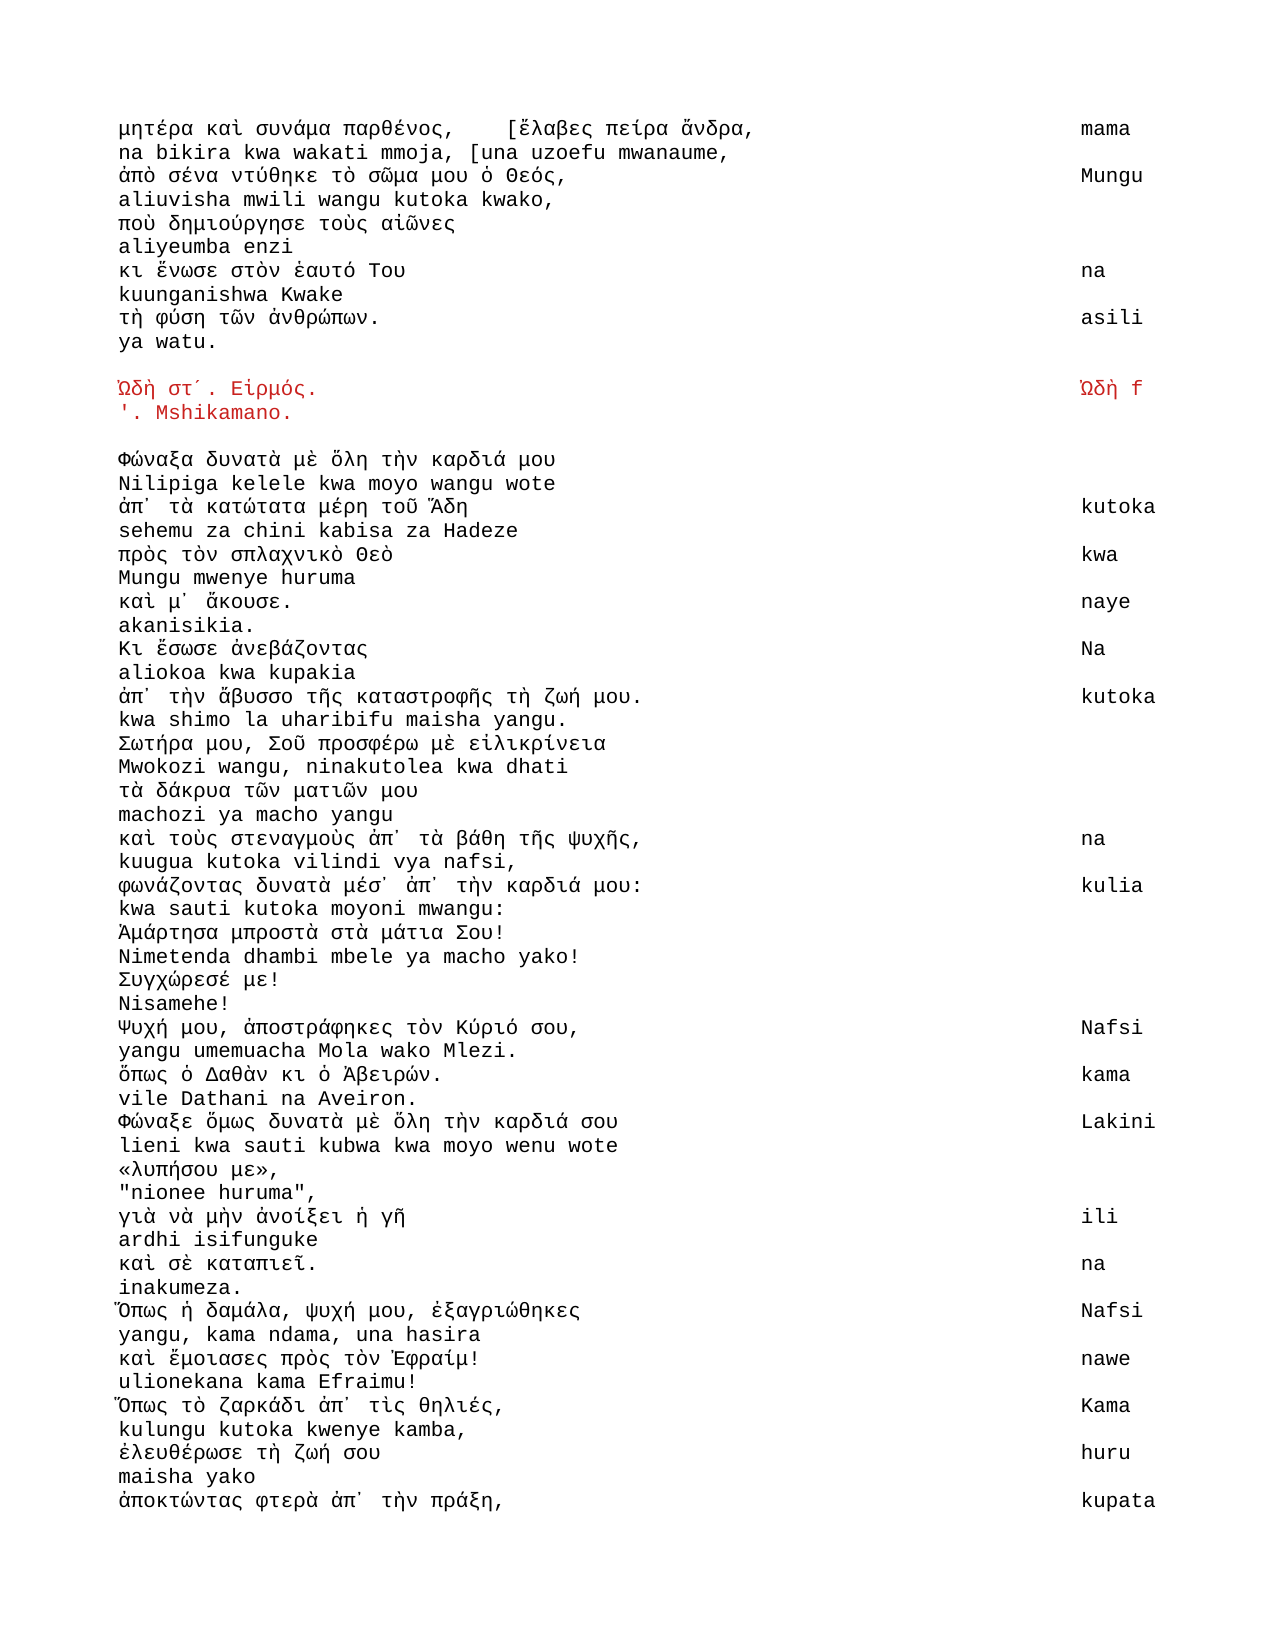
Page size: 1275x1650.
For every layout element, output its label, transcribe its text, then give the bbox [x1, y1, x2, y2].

text Συγχώρεσέ με! Nisamehe! [118, 969, 1157, 1017]
text «λυπήσου με», "nionee huruma", [118, 1158, 1157, 1206]
text Ἁμάρτησα μπροστὰ στὰ μάτια Σου! Nimetenda dhambi mbele ya macho yako! [118, 922, 1157, 969]
text μητέρα καὶ συνάμα παρθένος, [ἔλαβες πείρα ἄνδρα, mama na bikira kwa wakati mmoja, [una uzoefu mwanaume, [118, 118, 1157, 165]
text Κι ἔσωσε ἀνεβάζοντας Na aliokoa kwa kupakia [118, 638, 1157, 686]
text καὶ μ᾿ ἄκουσε. naye akanisikia. [118, 591, 1157, 638]
text ὅπως ὁ Δαθὰν κι ὁ Ἀβειρών. kama vile Dathani na Aveiron. [118, 1064, 1157, 1111]
text κι ἕνωσε στὸν ἑαυτό Του na kuunganishwa Kwake [118, 260, 1157, 307]
text πρὸς τὸν σπλαχνικὸ Θεὸ kwa Mungu mwenye huruma [118, 544, 1157, 591]
text ἀπ᾿ τὴν ἄβυσσο τῆς καταστροφῆς τὴ ζωή μου. kutoka kwa shimo la uharibifu maisha yangu. [118, 686, 1157, 733]
text καὶ τοὺς στεναγμοὺς ἀπ᾿ τὰ βάθη τῆς ψυχῆς, na kuugua kutoka vilindi vya nafsi, [118, 827, 1157, 875]
text ἀπὸ σένα ντύθηκε τὸ σῶμα μου ὁ Θεός, Mungu aliuvisha mwili wangu kutoka kwako, [118, 165, 1157, 213]
text Φώναξε ὅμως δυνατὰ μὲ ὅλη τὴν καρδιά σου Lakini lieni kwa sauti kubwa kwa moyo wenu wote [118, 1111, 1157, 1158]
text ἀποκτώντας φτερὰ ἀπ᾿ τὴν πράξη, kupata [118, 1489, 1157, 1513]
text Σωτήρα μου, Σοῦ προσφέρω μὲ εἰλικρίνεια Mwokozi wangu, ninakutolea kwa dhati [118, 733, 1157, 780]
text φωνάζοντας δυνατὰ μέσ᾿ ἀπ᾿ τὴν καρδιά μου: kulia kwa sauti kutoka moyoni mwangu: [118, 875, 1157, 922]
text Φώναξα δυνατὰ μὲ ὅλη τὴν καρδιά μου Nilipiga kelele kwa moyo wangu wote [118, 449, 1157, 496]
text Ψυχή μου, ἀποστράφηκες τὸν Κύριό σου, Nafsi yangu umemuacha Mola wako Mlezi. [118, 1017, 1157, 1064]
text Ὅπως ἡ δαμάλα, ψυχή μου, ἐξαγριώθηκες Nafsi yangu, kama ndama, una hasira [118, 1300, 1157, 1348]
text Ὅπως τὸ ζαρκάδι ἀπ᾿ τὶς θηλιές, Kama kulungu kutoka kwenye kamba, [118, 1395, 1157, 1442]
text καὶ σὲ καταπιεῖ. na inakumeza. [118, 1253, 1157, 1300]
text τὴ φύση τῶν ἀνθρώπων. asili ya watu. [118, 307, 1157, 354]
text ποὺ δημιούργησε τοὺς αἰῶνες aliyeumba enzi [118, 213, 1157, 260]
text Ὠδὴ στ´. Εἱρμός. Ὠδὴ f′. Mshikamano. [118, 378, 1157, 426]
text τὰ δάκρυα τῶν ματιῶν μου machozi ya macho yangu [118, 780, 1157, 827]
text ἐλευθέρωσε τὴ ζωή σου huru maisha yako [118, 1442, 1157, 1489]
text ἀπ᾿ τὰ κατώτατα μέρη τοῦ Ἅδη kutoka sehemu za chini kabisa za Hadeze [118, 496, 1157, 544]
text καὶ ἔμοιασες πρὸς τὸν Ἐφραίμ! nawe ulionekana kama Efraimu! [118, 1348, 1157, 1395]
text γιὰ νὰ μὴν ἀνοίξει ἡ γῆ ili ardhi isifunguke [118, 1206, 1157, 1253]
